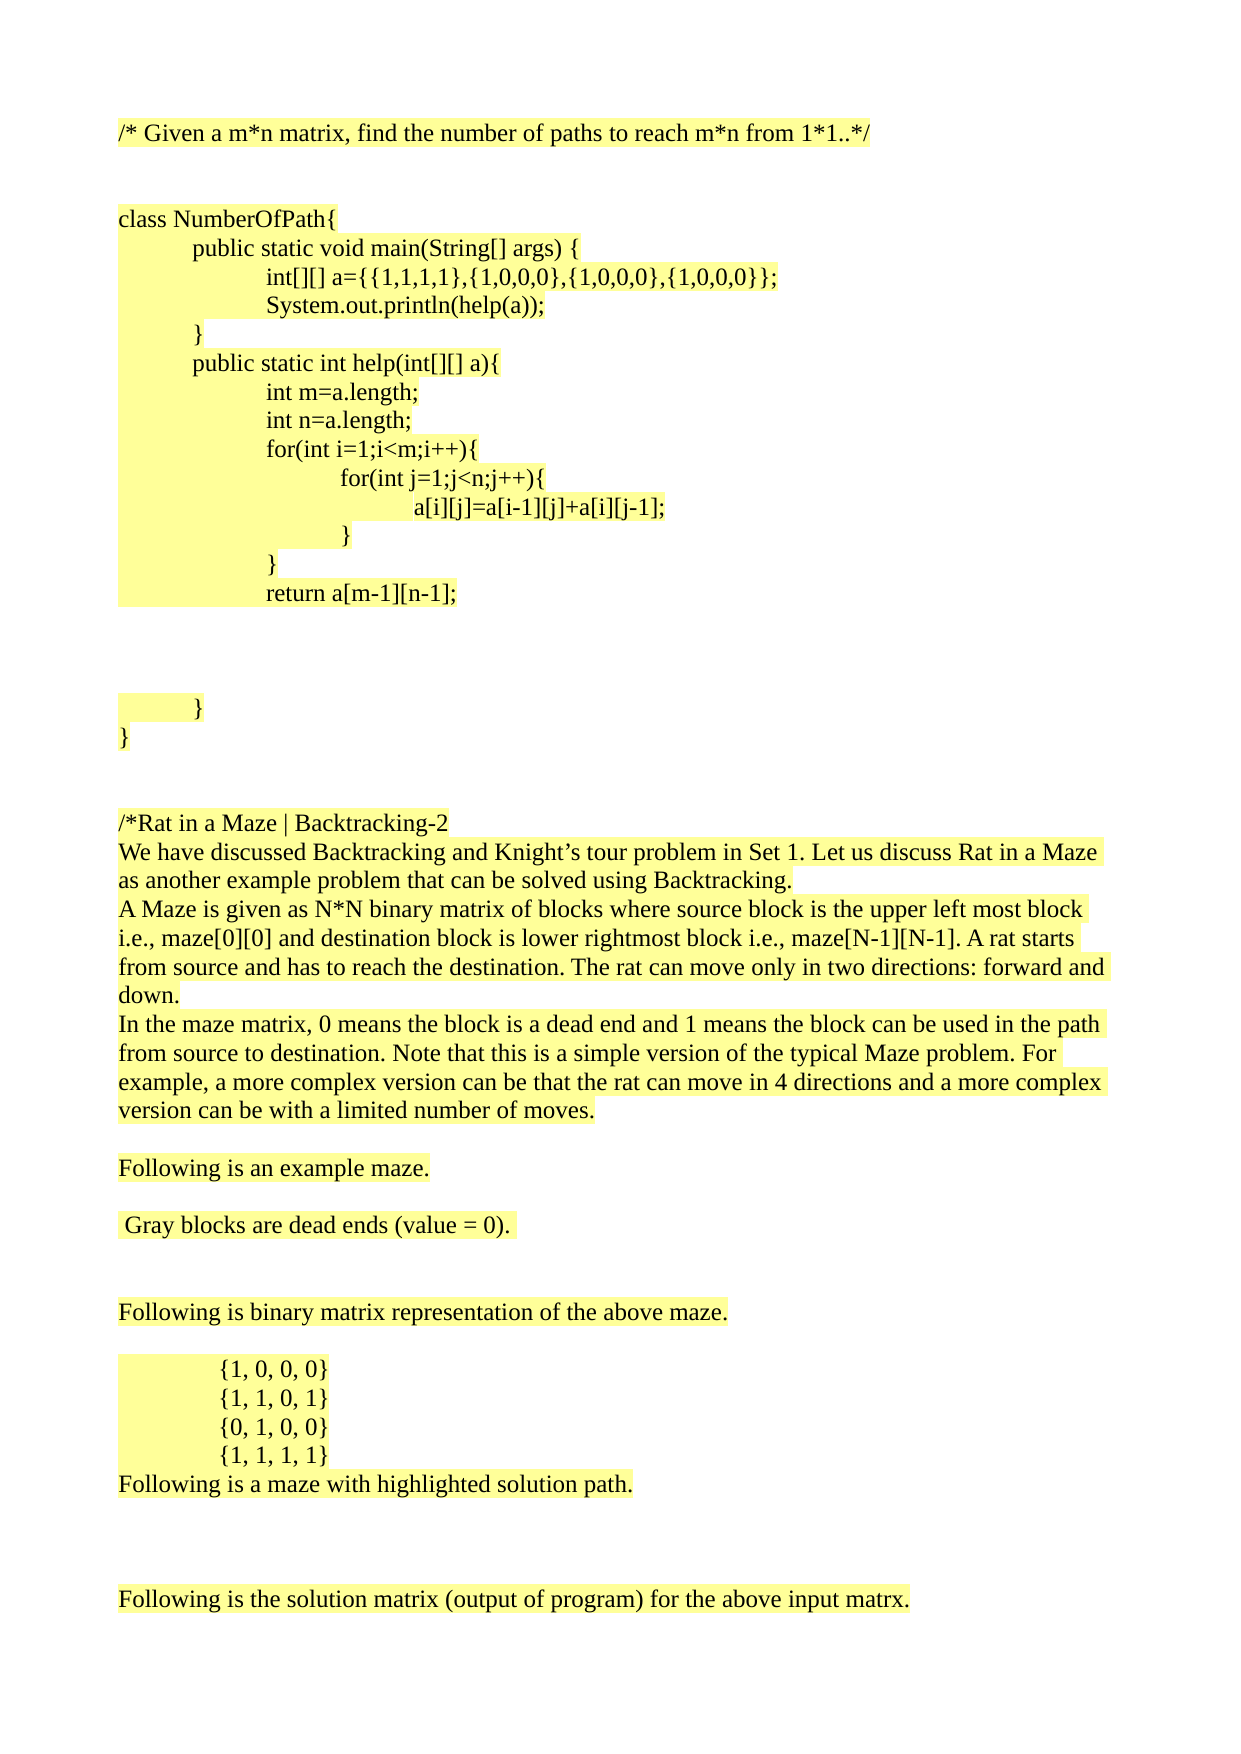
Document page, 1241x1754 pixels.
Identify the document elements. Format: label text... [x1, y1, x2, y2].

text /*Rat in a Maze | Backtracking-2 [118, 808, 1122, 837]
text return a[m-1][n-1]; [118, 578, 1122, 607]
text {1, 0, 0, 0} [118, 1354, 1122, 1383]
text } [118, 693, 1122, 722]
text int n=a.length; [118, 406, 1122, 434]
text int m=a.length; [118, 377, 1122, 406]
text } [118, 722, 1122, 751]
text Following is binary matrix representation of the above maze. [118, 1297, 1122, 1326]
text for(int i=1;i<m;i++){ [118, 434, 1122, 463]
text System.out.println(help(a)); [118, 291, 1122, 319]
text In the maze matrix, 0 means the block is a dead end and 1 means the block can be used in the path from source to destination. Note that this is a simple version of the typical Maze problem. For example, a more complex version can be that the rat can move in 4 directions and a more complex version can be with a limited number of moves. [118, 1009, 1122, 1124]
text int[][] a={{1,1,1,1},{1,0,0,0},{1,0,0,0},{1,0,0,0}}; [118, 262, 1122, 291]
text Following is an example maze. [118, 1153, 1122, 1182]
text /* Given a m*n matrix, find the number of paths to reach m*n from 1*1..*/ [118, 118, 1122, 147]
text } [118, 319, 1122, 348]
text Following is a maze with highlighted solution path. [118, 1469, 1122, 1498]
text } [118, 549, 1122, 578]
text Gray blocks are dead ends (value = 0). [118, 1211, 1122, 1239]
text Following is the solution matrix (output of program) for the above input matrx. [118, 1584, 1122, 1613]
text {0, 1, 0, 0} [118, 1412, 1122, 1441]
text } [118, 521, 1122, 549]
text {1, 1, 0, 1} [118, 1383, 1122, 1412]
text public static void main(String[] args) { [118, 233, 1122, 262]
text A Maze is given as N*N binary matrix of blocks where source block is the upper left most block i.e., maze[0][0] and destination block is lower rightmost block i.e., maze[N-1][N-1]. A rat starts from source and has to reach the destination. The rat can move only in two directions: forward and down. [118, 894, 1122, 1009]
text for(int j=1;j<n;j++){ [118, 463, 1122, 492]
text public static int help(int[][] a){ [118, 348, 1122, 377]
text class NumberOfPath{ [118, 204, 1122, 233]
text {1, 1, 1, 1} [118, 1441, 1122, 1469]
text a[i][j]=a[i-1][j]+a[i][j-1]; [118, 492, 1122, 521]
text We have discussed Backtracking and Knight’s tour problem in Set 1. Let us discuss Rat in a Maze as another example problem that can be solved using Backtracking. [118, 837, 1122, 894]
